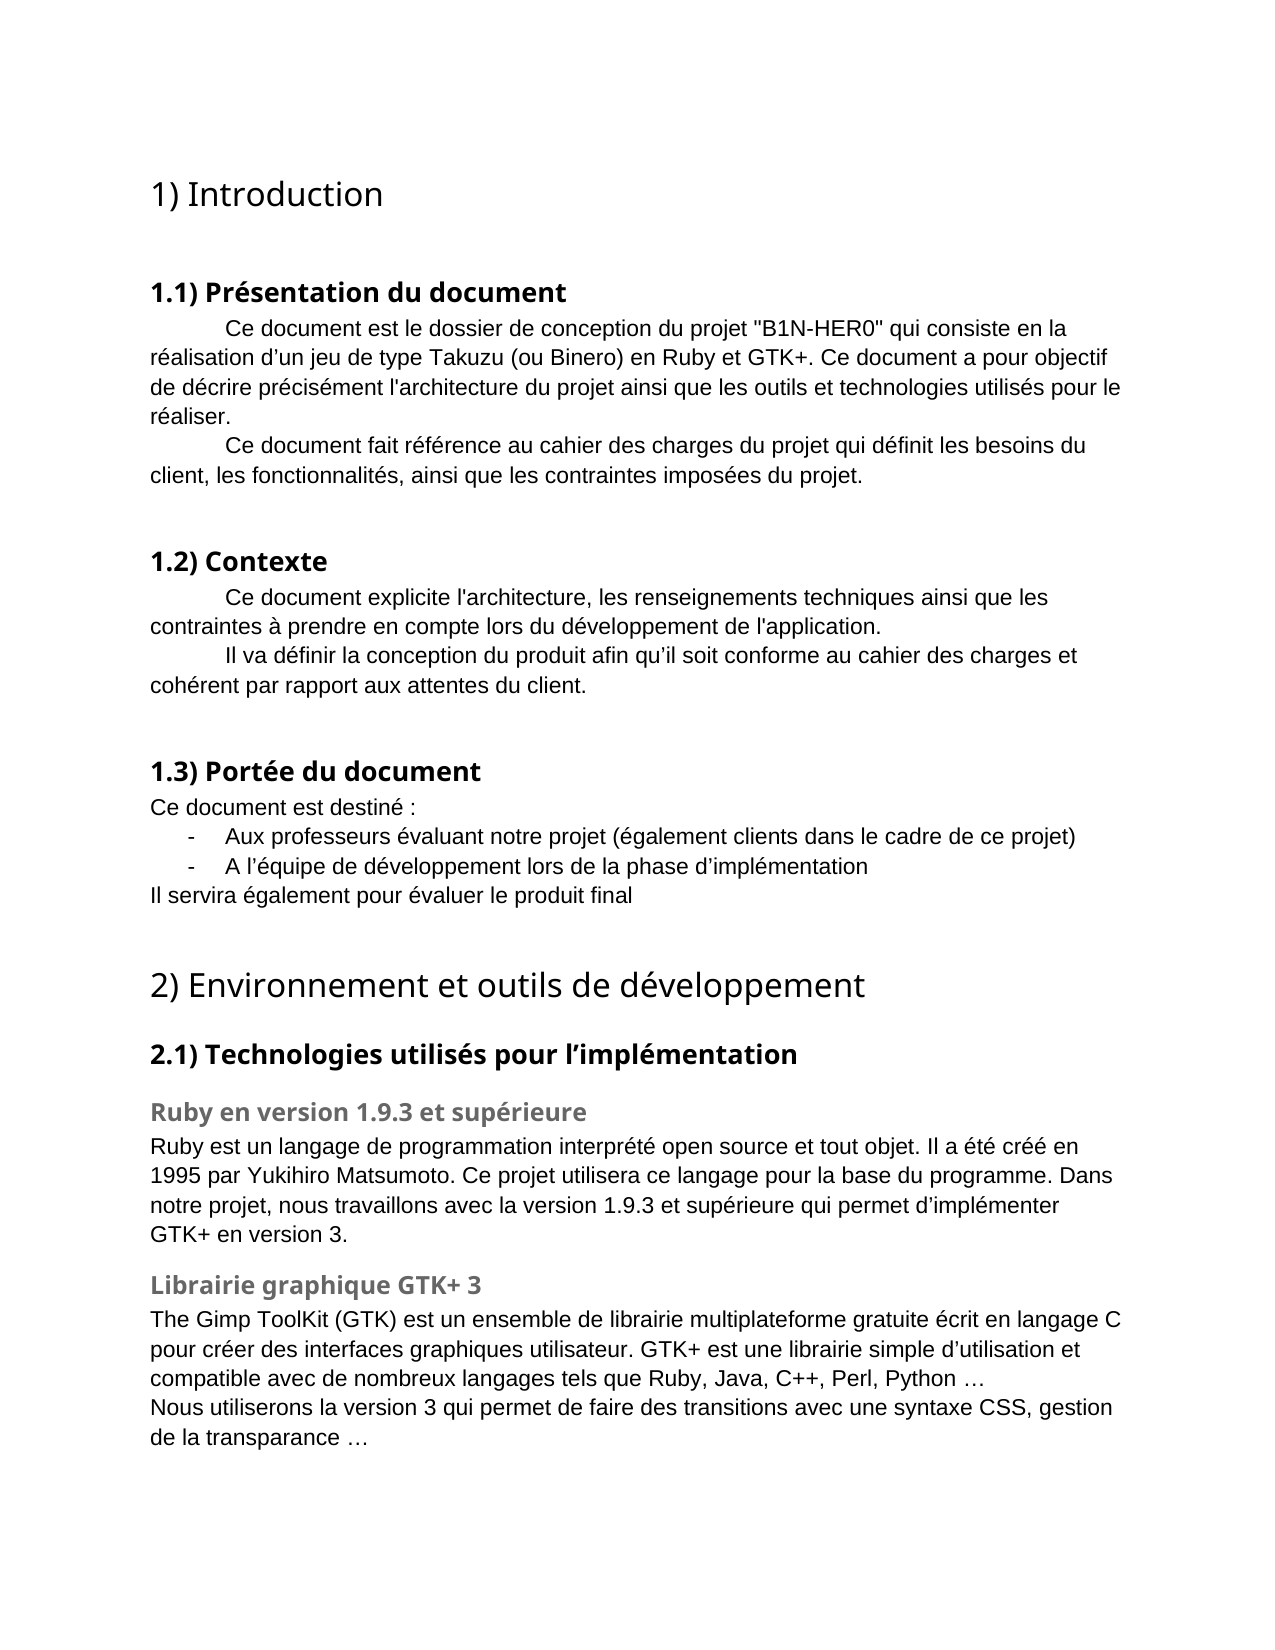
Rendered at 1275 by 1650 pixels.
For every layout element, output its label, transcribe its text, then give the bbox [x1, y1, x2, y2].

text Il va définir la conception du produit afin qu’il soit conforme au cahier des charges et cohérent par rapport aux attentes du client. [150, 643, 1125, 698]
text Nous utiliserons la version 3 qui permet de faire des transitions avec une syntaxe CSS, gestion de la transparance … [150, 1395, 1125, 1450]
text Ce document explicite l'architecture, les renseignements techniques ainsi que les contraintes à prendre en compte lors du développement de l'application. [150, 584, 1125, 639]
subtitle 1) Introduction [150, 171, 1125, 216]
text Ce document est destiné : [150, 794, 1125, 820]
subtitle 1.2) Contexte [150, 542, 1125, 579]
list A l’équipe de développement lors de la phase d’implémentation [187, 853, 1125, 879]
subtitle 1.3) Portée du document [150, 752, 1125, 789]
subtitle Librairie graphique GTK+ 3 [150, 1268, 1125, 1302]
subtitle Ruby en version 1.9.3 et supérieure [150, 1094, 1125, 1128]
text Ce document fait référence au cahier des charges du projet qui définit les besoins du client, les fonctionnalités, ainsi que les contraintes imposées du projet. [150, 433, 1125, 488]
text Ruby est un langage de programmation interprété open source et tout objet. Il a été créé en 1995 par Yukihiro Matsumoto. Ce projet utilisera ce langage pour la base du programme. Dans notre projet, nous travaillons avec la version 1.9.3 et supérieure qui permet d’implémenter GTK+ en version 3. [150, 1133, 1125, 1247]
text Ce document est le dossier de conception du projet "B1N-HER0" qui consiste en la réalisation d’un jeu de type Takuzu (ou Binero) en Ruby et GTK+. Ce document a pour objectif de décrire précisément l'architecture du projet ainsi que les outils et technologies utilisés pour le réaliser. [150, 316, 1125, 429]
text Il servira également pour évaluer le produit final [150, 883, 1125, 908]
subtitle 2.1) Technologies utilisés pour l’implémentation [150, 1035, 1125, 1072]
subtitle 1.1) Présentation du document [150, 273, 1125, 310]
subtitle 2) Environnement et outils de développement [150, 962, 1125, 1008]
list Aux professeurs évaluant notre projet (également clients dans le cadre de ce projet) [187, 824, 1125, 849]
text The Gimp ToolKit (GTK) est un ensemble de librairie multiplateforme gratuite écrit en langage C pour créer des interfaces graphiques utilisateur. GTK+ est une librairie simple d’utilisation et compatible avec de nombreux langages tels que Ruby, Java, C++, Perl, Python … [150, 1307, 1125, 1391]
